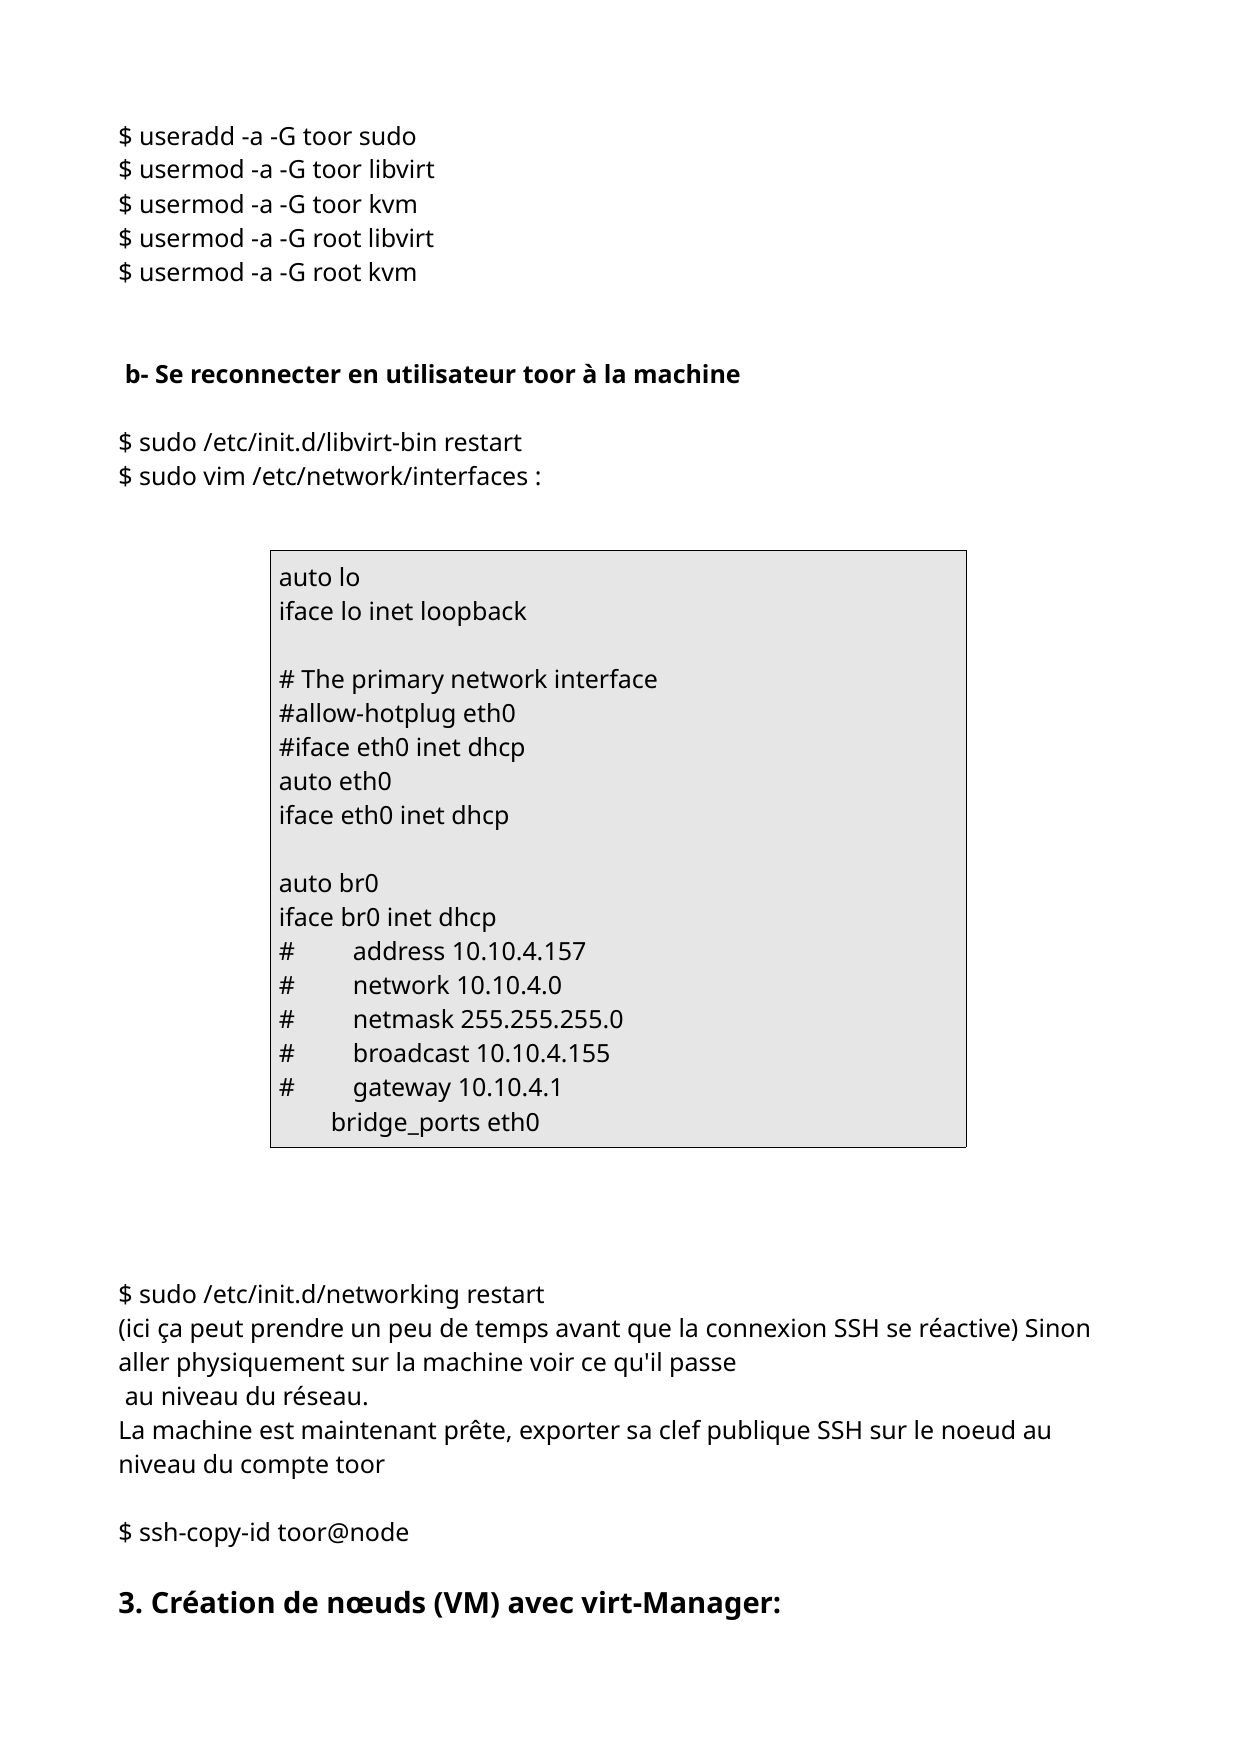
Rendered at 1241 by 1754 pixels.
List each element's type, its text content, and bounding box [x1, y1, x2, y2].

text 3. Création de nœuds (VM) avec virt-Manager: [118, 1583, 1122, 1622]
text auto lo iface lo inet loopback # The primary network interface #allow-hotplug eth0 #iface eth0 inet dhcp auto eth0 iface eth0 inet dhcp auto br0 iface br0 inet dhcp # address 10.10.4.157 # network 10.10.4.0 # netmask 255.255.255.0 # broadcast 10.10.4.155 # gateway 10.10.4.1 bridge_ports eth0 [279, 559, 957, 1138]
text $ useradd -a -G toor sudo $ usermod -a -G toor libvirt $ usermod -a -G toor kvm $ usermod -a -G root libvirt $ usermod -a -G root kvm [118, 118, 1122, 322]
text $ ssh-copy-id toor@node [118, 1481, 1122, 1583]
text $ sudo /etc/init.d/libvirt-bin restart $ sudo vim /etc/network/interfaces : [118, 391, 1122, 493]
text b- Se reconnecter en utilisateur toor à la machine [118, 322, 1122, 391]
text (ici ça peut prendre un peu de temps avant que la connexion SSH se réactive) Sinon aller physiquement sur la machine voir ce qu'il passe au niveau du réseau. La machine est maintenant prête, exporter sa clef publique SSH sur le noeud au niveau du compte toor [118, 1310, 1122, 1481]
text $ sudo /etc/init.d/networking restart [118, 1208, 1122, 1310]
